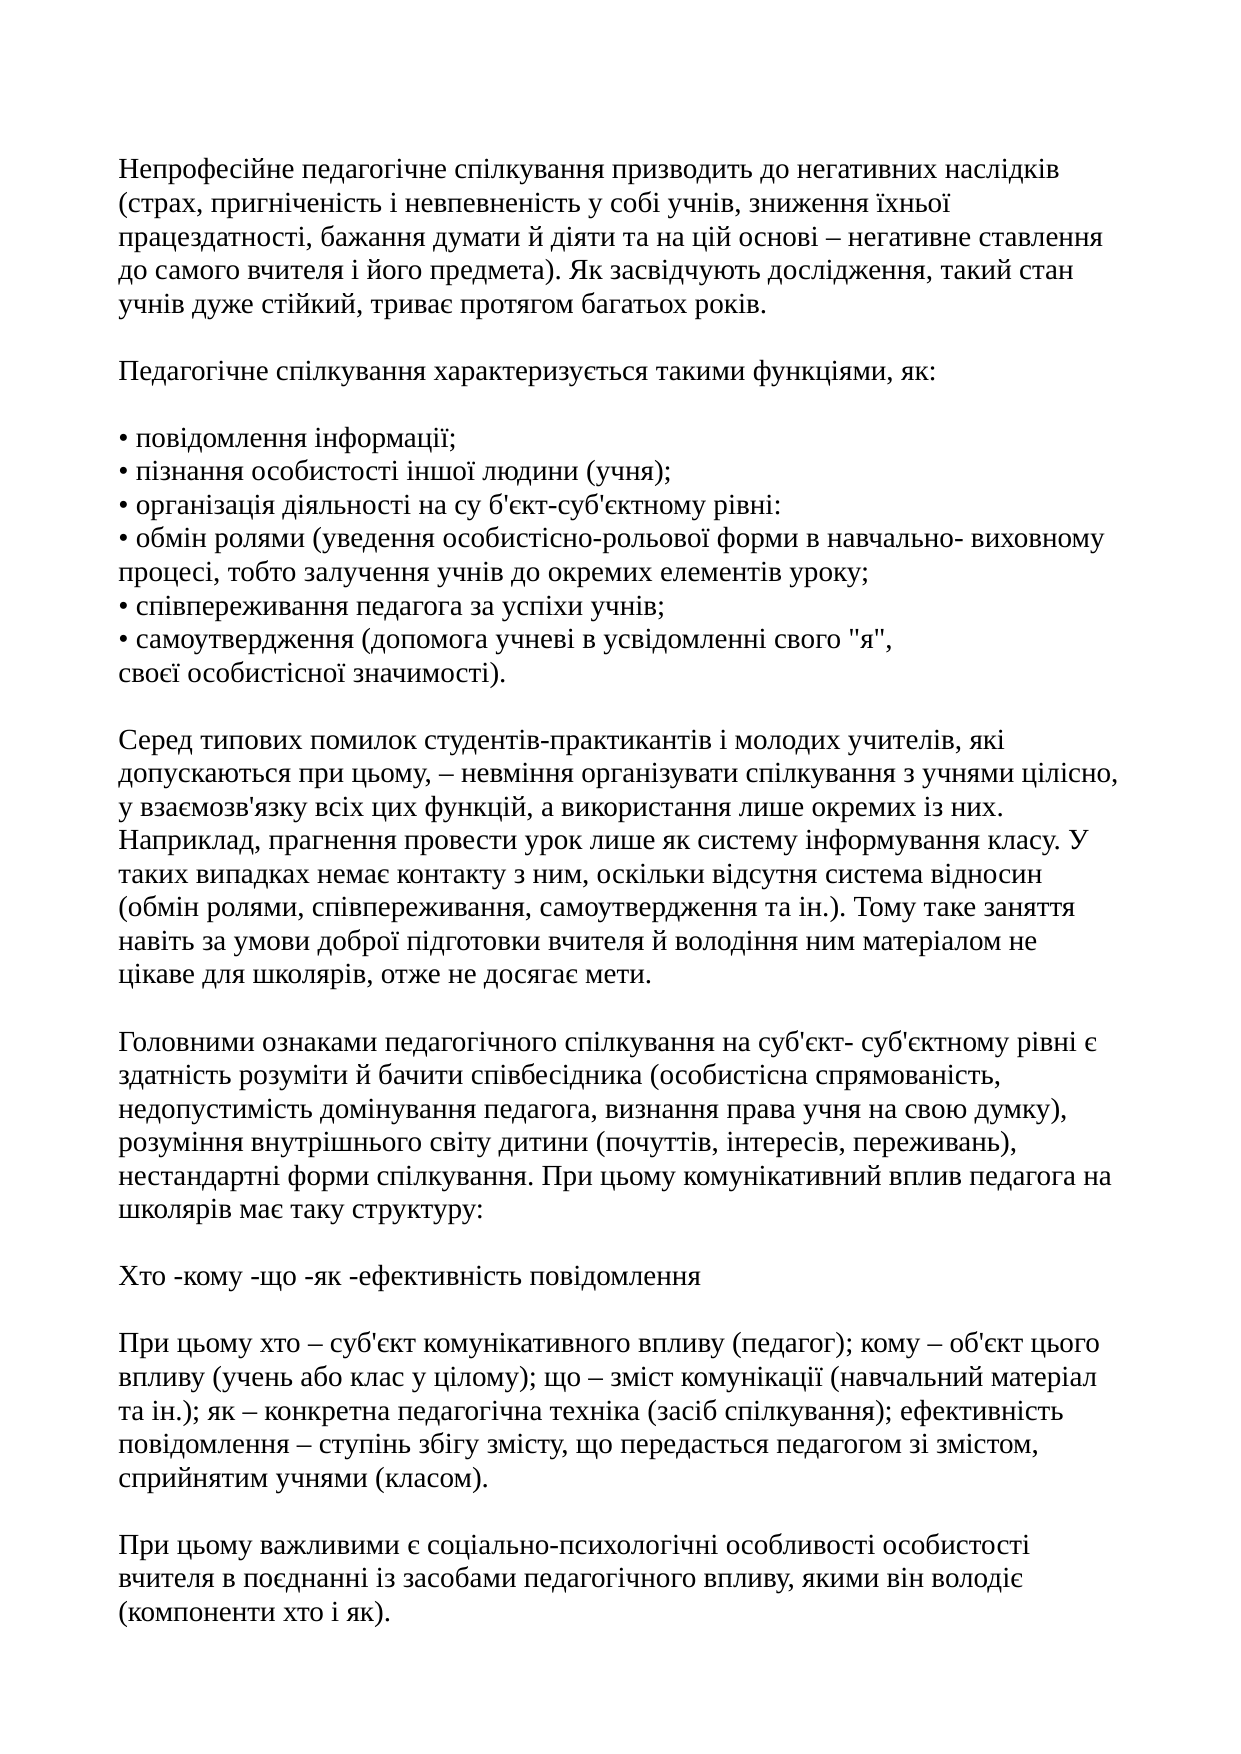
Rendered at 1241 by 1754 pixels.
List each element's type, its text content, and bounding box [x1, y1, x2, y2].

text • організація діяльності на су б'єкт-суб'єктному рівні: [118, 487, 1122, 521]
text При цьому хто – суб'єкт комунікативного впливу (педагог); кому – об'єкт цього впливу (учень або клас у цілому); що – зміст комунікації (навчальний матеріал та ін.); як – конкретна педагогічна техніка (засіб спілкування); ефективність повідомлення – ступінь збігу змісту, що передасться педагогом зі змістом, сприйнятим учнями (класом). [118, 1326, 1122, 1493]
text Серед типових помилок студентів-практикантів і молодих учителів, які допускаються при цьому, – невміння організувати спілкування з учнями цілісно, у взаємозв'язку всіх цих функцій, а використання лише окремих із них. Наприклад, прагнення провести урок лише як систему інформування класу. У таких випадках немає контакту з ним, оскільки відсутня система відносин (обмін ролями, співпереживання, самоутвердження та ін.). Тому таке заняття навіть за умови доброї підготовки вчителя й володіння ним матеріалом не цікаве для школярів, отже не досягає мети. [118, 722, 1122, 990]
text Непрофесійне педагогічне спілкування призводить до негативних наслідків (страх, пригніченість і невпевненість у собі учнів, зниження їхньої працездатності, бажання думати й діяти та на цій основі – негативне ставлення до самого вчителя і його предмета). Як засвідчують дослідження, такий стан учнів дуже стійкий, триває протягом багатьох років. [118, 152, 1122, 319]
text Педагогічне спілкування характеризується такими функціями, як: [118, 353, 1122, 386]
text своєї особистісної значимості). [118, 655, 1122, 688]
text • пізнання особистості іншої людини (учня); [118, 453, 1122, 487]
text • повідомлення інформації; [118, 420, 1122, 453]
text • обмін ролями (уведення особистісно-рольової форми в навчально- виховному процесі, тобто залучення учнів до окремих елементів уроку; [118, 521, 1122, 588]
text • співпереживання педагога за успіхи учнів; [118, 588, 1122, 621]
text Хто -кому -що -як -ефективність повідомлення [118, 1258, 1122, 1292]
text Головними ознаками педагогічного спілкування на суб'єкт- суб'єктному рівні є здатність розуміти й бачити співбесідника (особистісна спрямованість, недопустимість домінування педагога, визнання права учня на свою думку), розуміння внутрішнього світу дитини (почуттів, інтересів, переживань), нестандартні форми спілкування. При цьому комунікативний вплив педагога на школярів має таку структуру: [118, 1024, 1122, 1225]
text При цьому важливими є соціально-психологічні особливості особистості вчителя в поєднанні із засобами педагогічного впливу, якими він володіє (компоненти хто і як). [118, 1527, 1122, 1627]
text • самоутвердження (допомога учневі в усвідомленні свого "я", [118, 621, 1122, 655]
